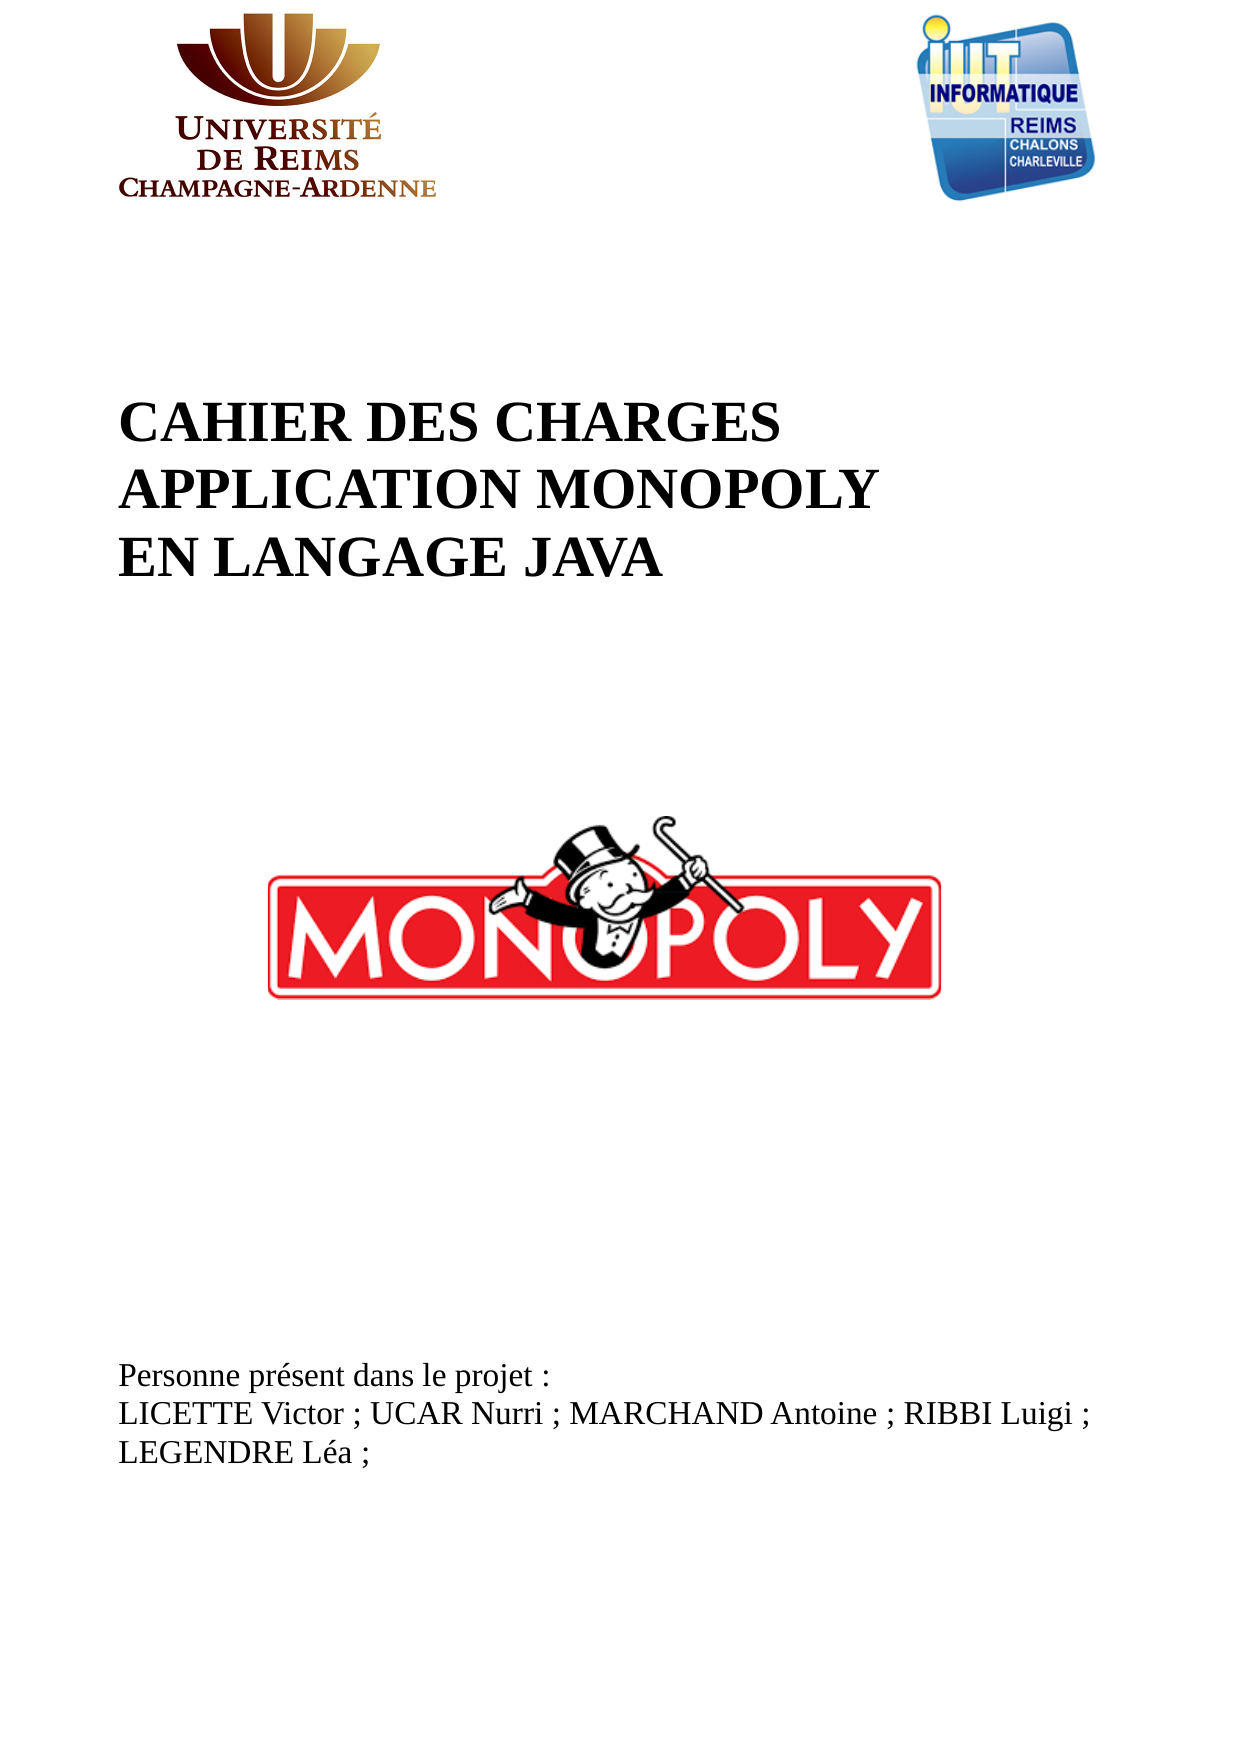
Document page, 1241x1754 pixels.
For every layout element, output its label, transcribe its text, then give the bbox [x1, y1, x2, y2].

text EN LANGAGE JAVA [118, 522, 1122, 589]
picture [267, 816, 942, 1000]
text Personne présent dans le projet : [118, 1355, 1122, 1394]
text LICETTE Victor ; UCAR Nurri ; MARCHAND Antoine ; RIBBI Luigi ; LEGENDRE Léa ; [118, 1394, 1122, 1470]
picture [117, 0, 437, 211]
picture [899, 0, 1120, 220]
text CAHIER DES CHARGES APPLICATION MONOPOLY [118, 387, 1122, 522]
